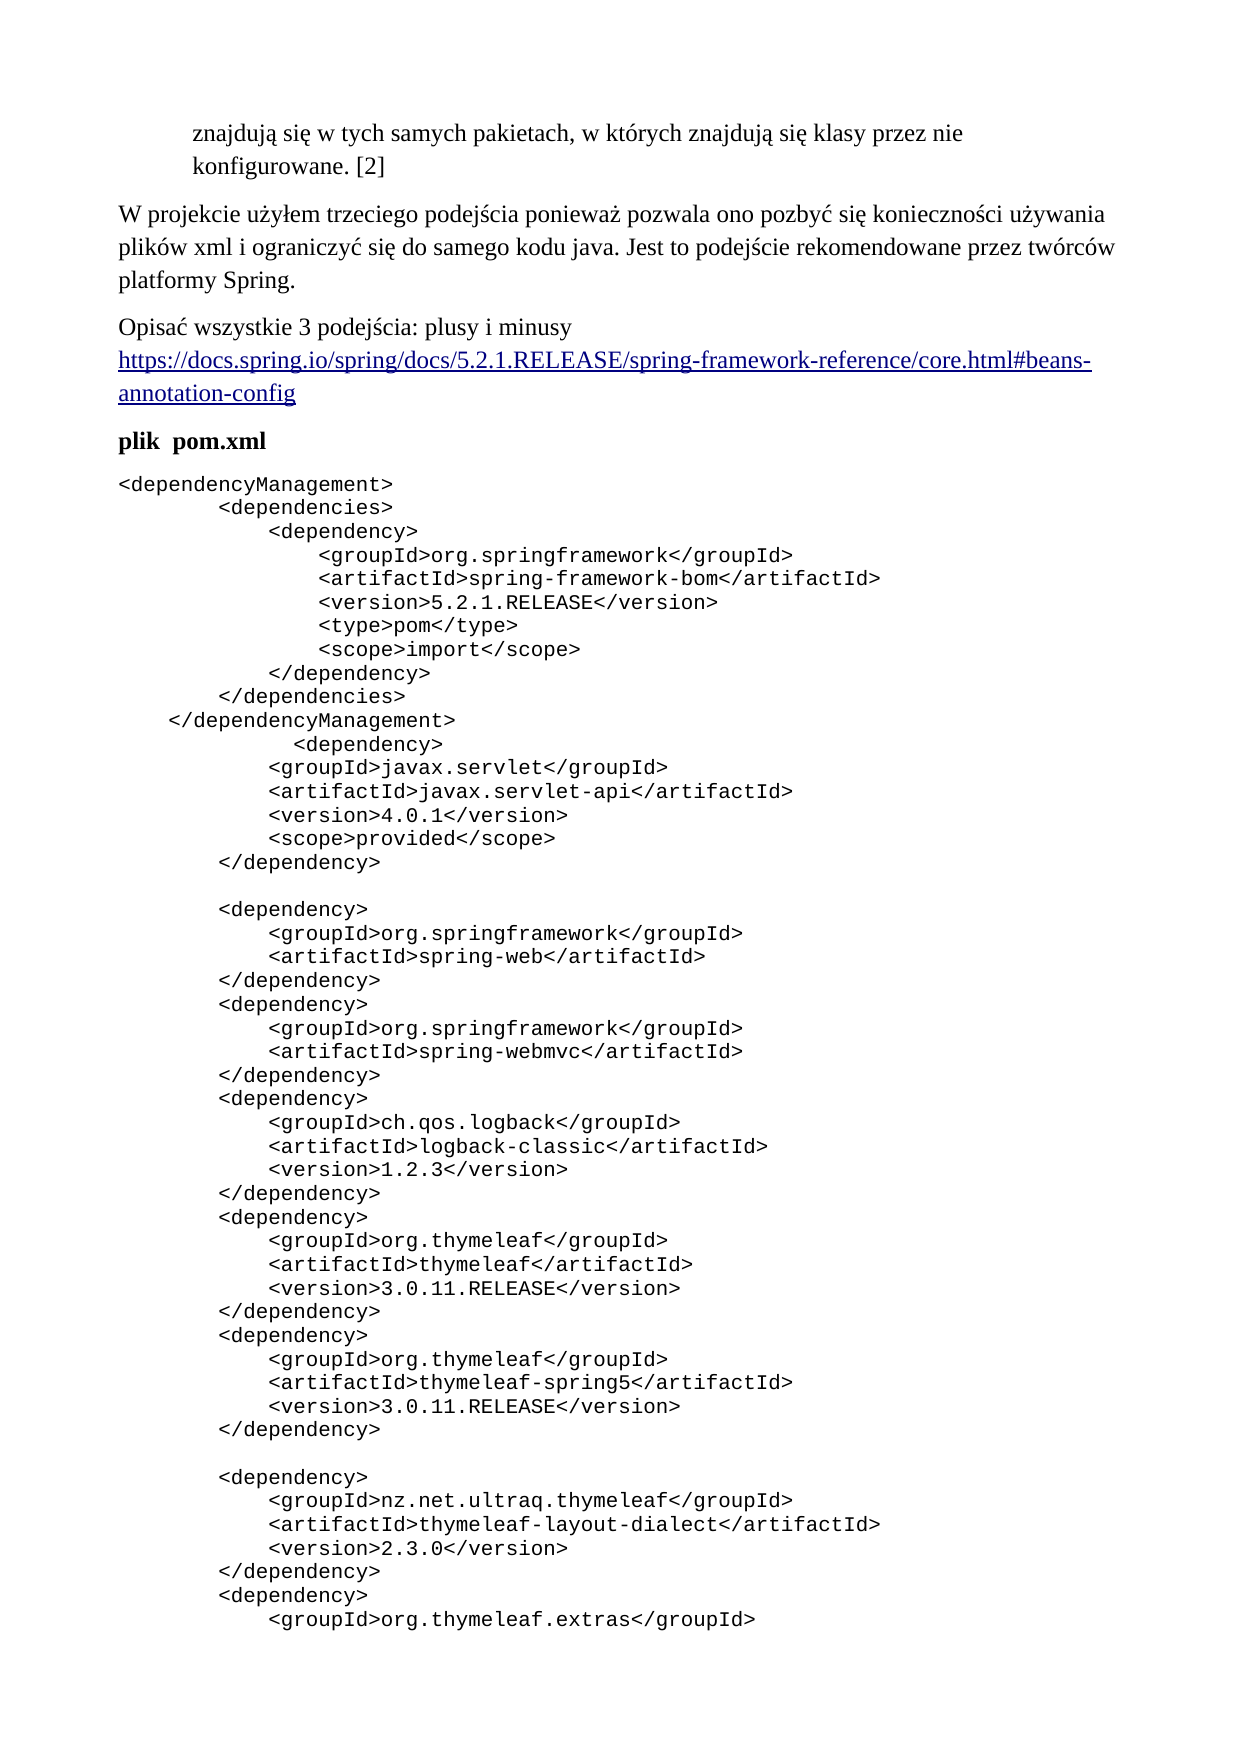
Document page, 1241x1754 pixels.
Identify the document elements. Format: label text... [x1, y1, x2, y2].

text <dependency> [118, 734, 1122, 757]
text </dependency> [118, 1561, 1122, 1585]
text <artifactId>logback-classic</artifactId> [118, 1136, 1122, 1159]
text <scope>provided</scope> [118, 828, 1122, 852]
text <artifactId>spring-framework-bom</artifactId> [118, 568, 1122, 592]
text W projekcie użyłem trzeciego podejścia ponieważ pozwala ono pozbyć się konieczności używania plików xml i ograniczyć się do samego kodu java. Jest to podejście rekomendowane przez twórców platformy Spring. [118, 199, 1122, 293]
text Opisać wszystkie 3 podejścia: plusy i minusy https://docs.spring.io/spring/docs/5.2.1.RELEASE/spring-framework-reference/core.html#beans-annotation-config [118, 312, 1122, 407]
text <groupId>ch.qos.logback</groupId> [118, 1112, 1122, 1136]
text <groupId>org.thymeleaf</groupId> [118, 1348, 1122, 1372]
text <dependency> [118, 1467, 1122, 1490]
text <dependencyManagement> [118, 474, 1122, 497]
text </dependencies> [118, 686, 1122, 710]
text <version>2.3.0</version> [118, 1538, 1122, 1561]
text <groupId>nz.net.ultraq.thymeleaf</groupId> [118, 1490, 1122, 1514]
text <version>3.0.11.RELEASE</version> [118, 1278, 1122, 1301]
text <groupId>org.springframework</groupId> [118, 544, 1122, 568]
text znajdują się w tych samych pakietach, w których znajdują się klasy przez nie konfigurowane. [2] [192, 118, 1122, 180]
text <version>1.2.3</version> [118, 1159, 1122, 1183]
text <groupId>org.thymeleaf</groupId> [118, 1230, 1122, 1254]
text <dependency> [118, 899, 1122, 923]
text <dependency> [118, 1585, 1122, 1609]
text <dependency> [118, 521, 1122, 544]
text <groupId>org.thymeleaf.extras</groupId> [118, 1609, 1122, 1632]
text </dependency> [118, 852, 1122, 876]
text <type>pom</type> [118, 616, 1122, 639]
text <artifactId>javax.servlet-api</artifactId> [118, 781, 1122, 805]
text <dependency> [118, 1207, 1122, 1230]
text <version>4.0.1</version> [118, 805, 1122, 828]
text </dependency> [118, 1183, 1122, 1207]
text </dependency> [118, 663, 1122, 686]
text </dependencyManagement> [118, 710, 1122, 734]
text <dependency> [118, 1088, 1122, 1112]
text </dependency> [118, 1065, 1122, 1088]
text <dependencies> [118, 497, 1122, 521]
text <dependency> [118, 994, 1122, 1017]
text <artifactId>spring-web</artifactId> [118, 947, 1122, 970]
text <dependency> [118, 1325, 1122, 1348]
text <artifactId>thymeleaf</artifactId> [118, 1254, 1122, 1278]
text plik pom.xml [118, 426, 1122, 455]
text <artifactId>spring-webmvc</artifactId> [118, 1041, 1122, 1065]
text </dependency> [118, 970, 1122, 994]
text <artifactId>thymeleaf-spring5</artifactId> [118, 1372, 1122, 1396]
text <groupId>javax.servlet</groupId> [118, 757, 1122, 781]
text <artifactId>thymeleaf-layout-dialect</artifactId> [118, 1514, 1122, 1538]
text <groupId>org.springframework</groupId> [118, 1017, 1122, 1041]
text <version>5.2.1.RELEASE</version> [118, 592, 1122, 616]
text <scope>import</scope> [118, 639, 1122, 663]
text </dependency> [118, 1301, 1122, 1325]
text <version>3.0.11.RELEASE</version> [118, 1396, 1122, 1419]
text </dependency> [118, 1419, 1122, 1443]
text <groupId>org.springframework</groupId> [118, 923, 1122, 947]
